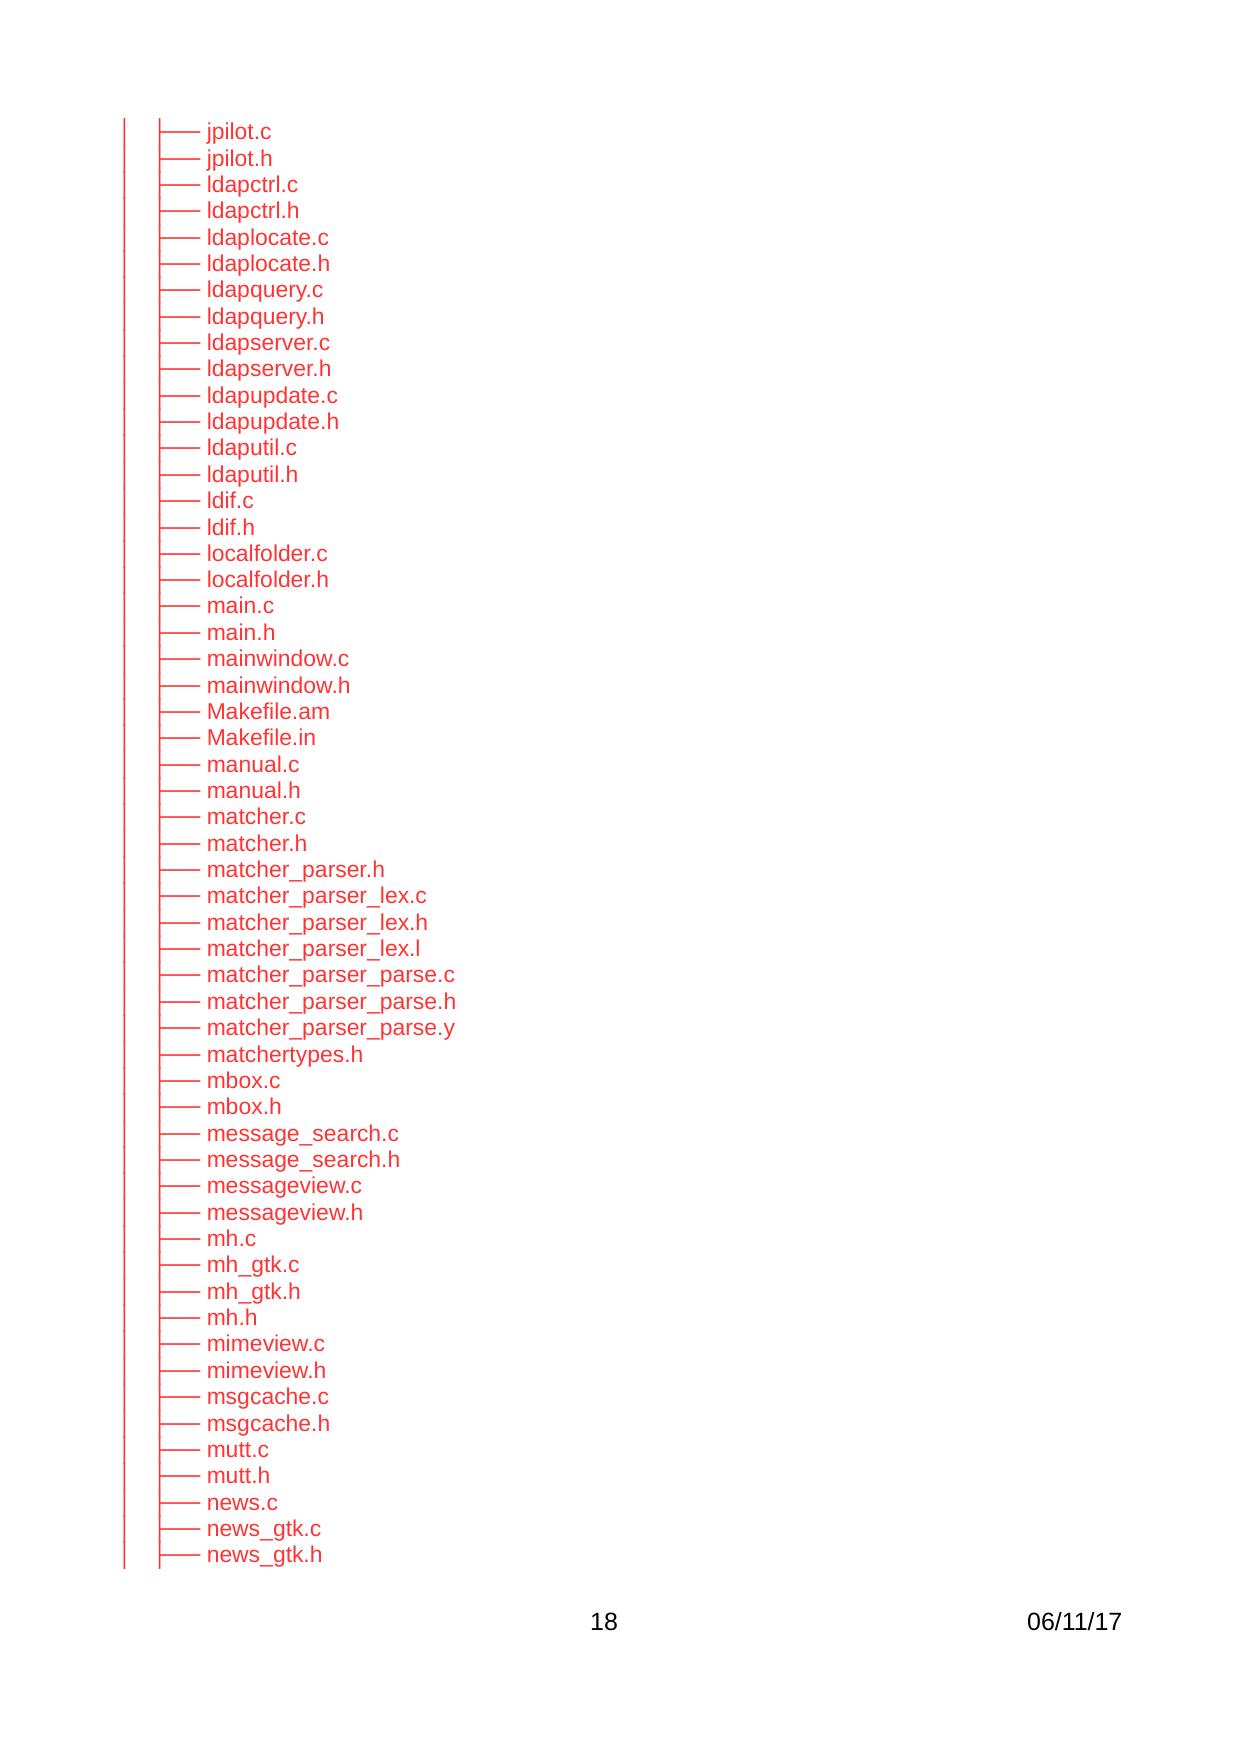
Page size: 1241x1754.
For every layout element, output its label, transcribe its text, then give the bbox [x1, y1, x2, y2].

text │ ├── matcher_parser.h [160, 856, 1122, 882]
text │ ├── mh.h [160, 1304, 1122, 1330]
text │ ├── mh.c [160, 1225, 1122, 1251]
text │ ├── messageview.h [125, 1199, 158, 1225]
text │ ├── mainwindow.h [160, 672, 1122, 698]
text │ ├── manual.h [160, 777, 1122, 803]
text │ ├── localfolder.h [160, 566, 1122, 592]
text │ ├── mainwindow.c [125, 645, 158, 672]
text │ ├── message_search.c [160, 1119, 1122, 1146]
text │ ├── matchertypes.h [160, 1041, 1122, 1067]
text │ ├── ldif.h [125, 513, 158, 540]
text │ ├── ldapserver.h [125, 355, 158, 382]
text │ ├── Makefile.am [125, 698, 158, 724]
text │ ├── matcher_parser_parse.y [125, 1014, 158, 1041]
text │ ├── mh.h [125, 1304, 158, 1330]
text │ ├── msgcache.c [160, 1383, 1122, 1409]
text │ ├── ldapserver.c [160, 329, 1122, 355]
text │ ├── Makefile.in [160, 724, 1122, 751]
text │ ├── news_gtk.c [125, 1515, 158, 1541]
text │ ├── mh_gtk.h [125, 1278, 158, 1304]
text │ ├── ldapserver.c [125, 329, 158, 355]
text │ ├── ldapupdate.c [160, 382, 1122, 408]
text │ ├── ldapquery.c [160, 276, 1122, 303]
text │ ├── ldif.h [160, 513, 1122, 540]
text │ ├── matcher_parser_lex.h [125, 909, 158, 935]
text │ ├── matcher_parser_parse.h [160, 988, 1122, 1014]
text │ ├── mutt.h [125, 1462, 158, 1488]
text │ ├── ldapupdate.c [125, 382, 158, 408]
text │ ├── ldapquery.h [125, 303, 158, 329]
text │ ├── matcher_parser_lex.h [160, 909, 1122, 935]
text │ ├── matcher_parser_parse.c [125, 961, 158, 988]
text │ ├── Makefile.am [160, 698, 1122, 724]
text │ ├── matcher.h [160, 830, 1122, 856]
text │ ├── manual.c [125, 751, 158, 777]
text │ ├── ldaplocate.c [125, 223, 158, 250]
text │ ├── mutt.c [160, 1436, 1122, 1462]
text │ ├── ldif.c [160, 487, 1122, 513]
text │ ├── jpilot.c [125, 118, 158, 144]
text │ ├── mimeview.h [160, 1357, 1122, 1383]
text │ ├── msgcache.c [125, 1383, 158, 1409]
text │ ├── main.c [125, 592, 158, 619]
text │ ├── main.h [160, 619, 1122, 645]
text │ ├── mainwindow.c [160, 645, 1122, 672]
text │ ├── ldaplocate.h [160, 250, 1122, 276]
text │ ├── jpilot.h [160, 144, 1122, 171]
text │ ├── manual.h [125, 777, 158, 803]
text │ ├── ldaplocate.h [125, 250, 158, 276]
text │ ├── ldapupdate.h [125, 408, 158, 434]
text │ ├── matcher_parser.h [125, 856, 158, 882]
text │ ├── mbox.h [125, 1093, 158, 1119]
text │ ├── ldapquery.c [125, 276, 158, 303]
text │ ├── news.c [125, 1488, 158, 1515]
text │ ├── ldaputil.c [125, 434, 158, 461]
text │ ├── message_search.h [125, 1146, 158, 1172]
text │ ├── ldaputil.h [160, 461, 1122, 487]
text │ ├── mutt.h [160, 1462, 1122, 1488]
text │ ├── messageview.h [160, 1199, 1122, 1225]
text │ ├── ldaplocate.c [160, 223, 1122, 250]
text │ ├── matcher_parser_parse.c [160, 961, 1122, 988]
text │ ├── jpilot.h [125, 144, 158, 171]
text │ ├── matcher_parser_parse.h [125, 988, 158, 1014]
text │ ├── mh.c [125, 1225, 158, 1251]
text │ ├── messageview.c [160, 1172, 1122, 1199]
text │ ├── mbox.c [160, 1067, 1122, 1093]
text │ ├── ldapctrl.h [125, 197, 158, 223]
text │ ├── ldapctrl.c [160, 171, 1122, 197]
text │ ├── mbox.h [160, 1093, 1122, 1119]
text │ ├── localfolder.c [125, 540, 158, 566]
text │ ├── news.c [160, 1488, 1122, 1515]
text │ ├── message_search.h [160, 1146, 1122, 1172]
text │ ├── ldapctrl.h [160, 197, 1122, 223]
text │ ├── ldaputil.h [125, 461, 158, 487]
text │ ├── ldif.c [125, 487, 158, 513]
text │ ├── localfolder.h [125, 566, 158, 592]
text │ ├── mimeview.h [125, 1357, 158, 1383]
text │ ├── msgcache.h [160, 1409, 1122, 1436]
text │ ├── mh_gtk.c [160, 1251, 1122, 1278]
text │ ├── matcher.c [125, 803, 158, 830]
text │ ├── ldapquery.h [160, 303, 1122, 329]
text │ ├── Makefile.in [125, 724, 158, 751]
text │ ├── message_search.c [125, 1119, 158, 1146]
text │ ├── news_gtk.h [125, 1541, 158, 1568]
text │ ├── ldaputil.c [160, 434, 1122, 461]
text │ ├── ldapctrl.c [125, 171, 158, 197]
text │ ├── main.c [160, 592, 1122, 619]
text │ ├── ldapupdate.h [160, 408, 1122, 434]
text │ ├── mimeview.c [160, 1330, 1122, 1357]
text │ ├── mimeview.c [125, 1330, 158, 1357]
text │ ├── news_gtk.h [160, 1541, 1122, 1568]
text │ ├── matcher_parser_lex.c [160, 882, 1122, 909]
text │ ├── matcher.h [125, 830, 158, 856]
text │ ├── localfolder.c [160, 540, 1122, 566]
text │ ├── mbox.c [125, 1067, 158, 1093]
text │ ├── mutt.c [125, 1436, 158, 1462]
text │ ├── jpilot.c [160, 118, 1122, 144]
text │ ├── news_gtk.c [160, 1515, 1122, 1541]
text │ ├── mh_gtk.h [160, 1278, 1122, 1304]
text │ ├── ldapserver.h [160, 355, 1122, 382]
text │ ├── matcher.c [160, 803, 1122, 830]
text │ ├── matcher_parser_lex.l [160, 935, 1122, 961]
text │ ├── mh_gtk.c [125, 1251, 158, 1278]
text │ ├── manual.c [160, 751, 1122, 777]
text │ ├── matcher_parser_lex.l [125, 935, 158, 961]
text │ ├── messageview.c [125, 1172, 158, 1199]
text │ ├── matchertypes.h [125, 1041, 158, 1067]
text │ ├── matcher_parser_lex.c [125, 882, 158, 909]
text │ ├── matcher_parser_parse.y [160, 1014, 1122, 1041]
text │ ├── main.h [125, 619, 158, 645]
text │ ├── mainwindow.h [125, 672, 158, 698]
text │ ├── msgcache.h [125, 1409, 158, 1436]
